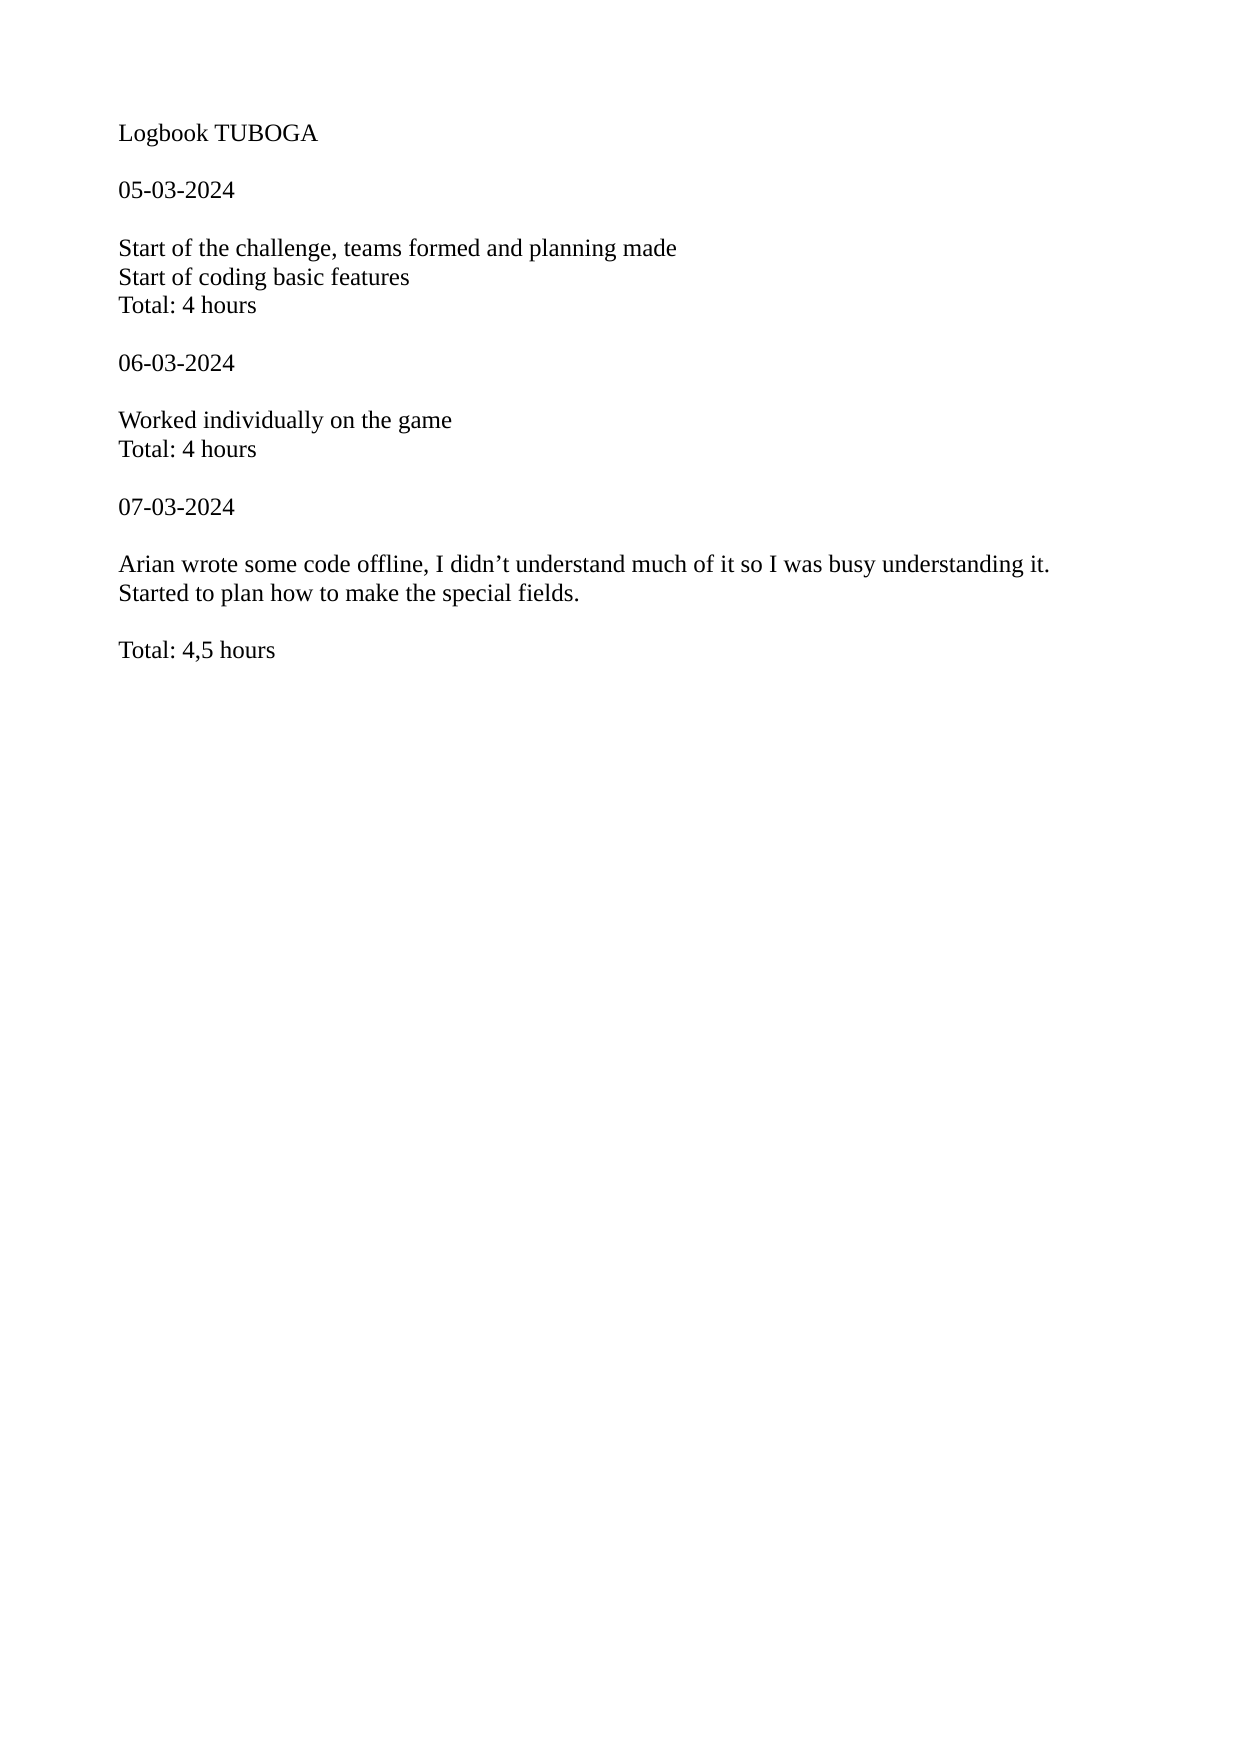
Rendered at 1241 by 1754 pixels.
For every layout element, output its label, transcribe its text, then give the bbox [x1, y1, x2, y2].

text Total: 4 hours [118, 434, 1122, 463]
text Logbook TUBOGA [118, 118, 1122, 147]
text Start of the challenge, teams formed and planning made [118, 233, 1122, 262]
text Start of coding basic features [118, 262, 1122, 291]
text 05-03-2024 [118, 176, 1122, 204]
text 06-03-2024 [118, 348, 1122, 377]
text Worked individually on the game [118, 406, 1122, 434]
text Total: 4 hours [118, 291, 1122, 319]
text Started to plan how to make the special fields. [118, 578, 1122, 607]
text Arian wrote some code offline, I didn’t understand much of it so I was busy understanding it. [118, 549, 1122, 578]
text Total: 4,5 hours [118, 636, 1122, 664]
text 07-03-2024 [118, 492, 1122, 521]
